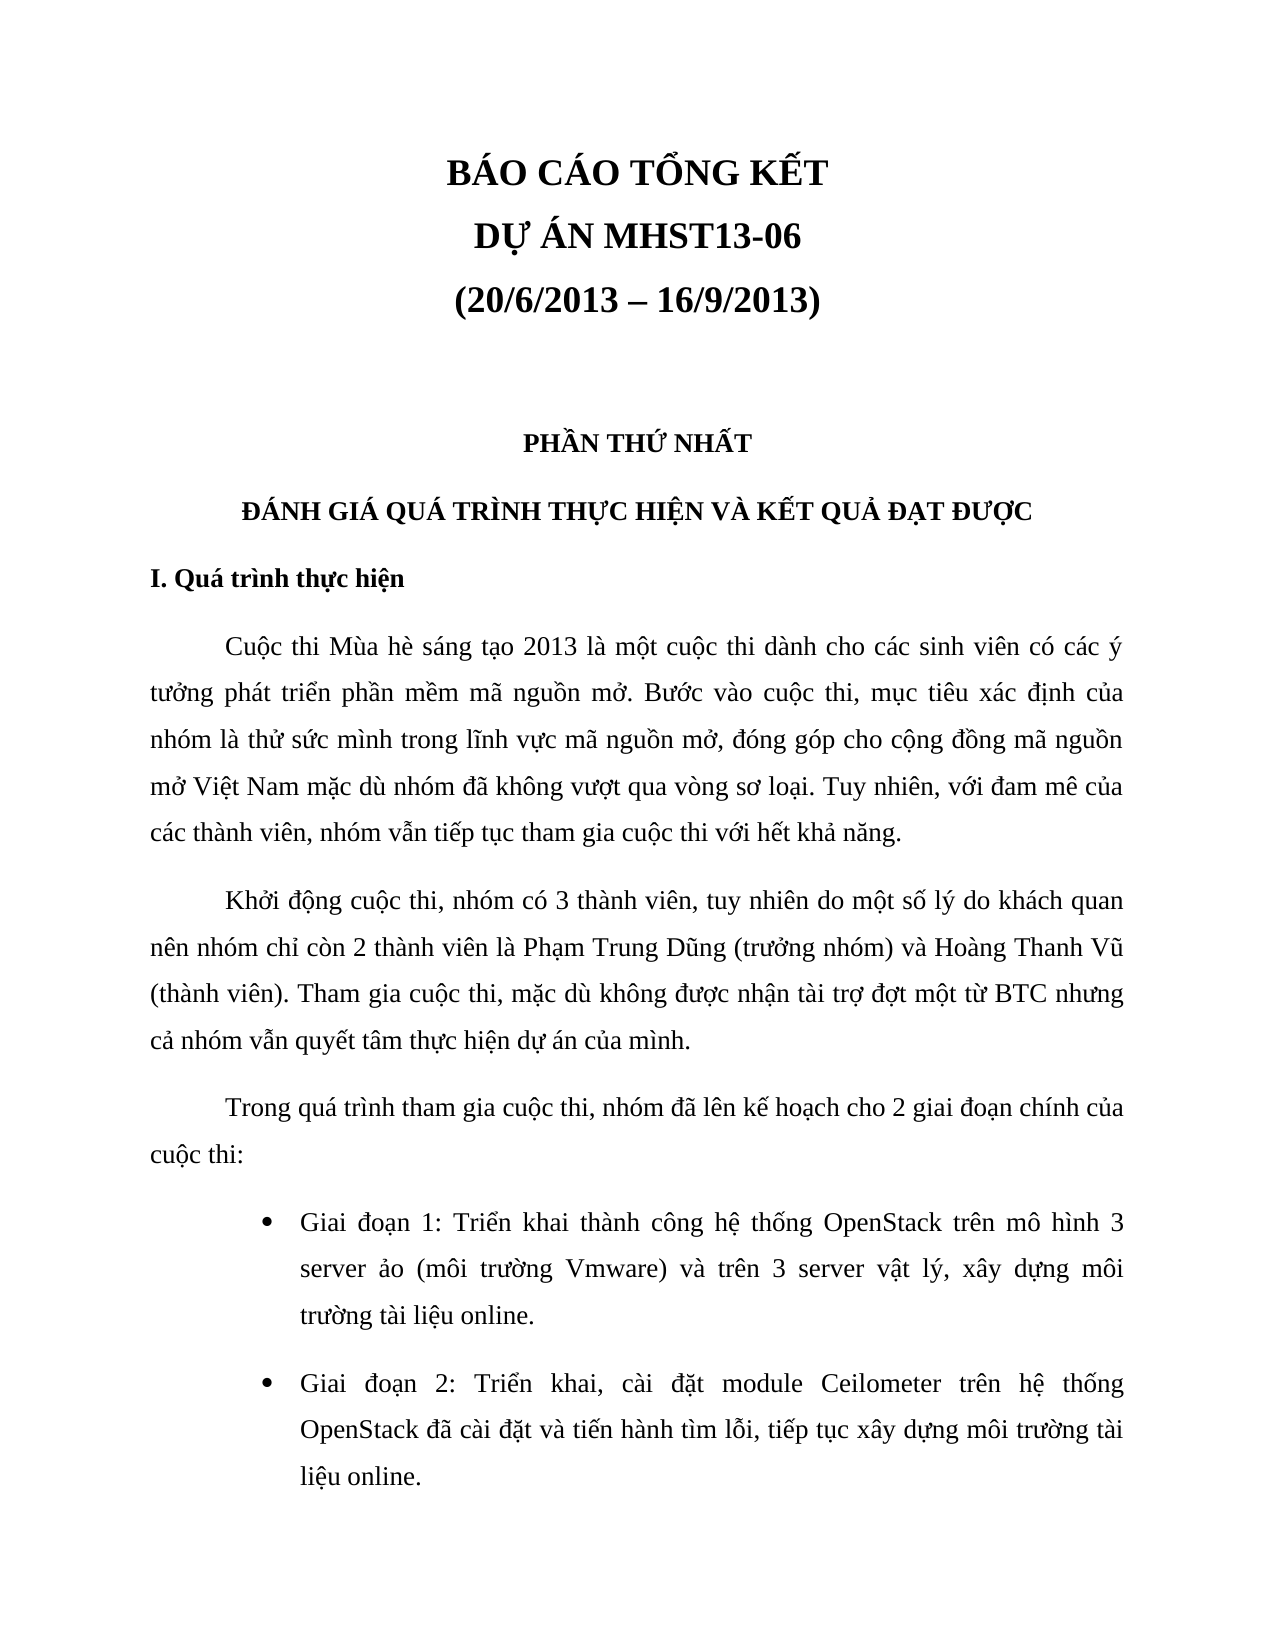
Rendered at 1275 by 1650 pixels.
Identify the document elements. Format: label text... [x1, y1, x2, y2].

text PHẦN THỨ NHẤT [150, 427, 1125, 458]
text (20/6/2013 – 16/9/2013) [150, 278, 1125, 321]
text ĐÁNH GIÁ QUÁ TRÌNH THỰC HIỆN VÀ KẾT QUẢ ĐẠT ĐƯỢC [150, 495, 1125, 526]
text Cuộc thi Mùa hè sáng tạo 2013 là một cuộc thi dành cho các sinh viên có các ý tưởng phát triển phần mềm mã nguồn mở. Bước vào cuộc thi, mục tiêu xác định của nhóm là thử sức mình trong lĩnh vực mã nguồn mở, đóng góp cho cộng đồng mã nguồn mở Việt Nam mặc dù nhóm đã không vượt qua vòng sơ loại. Tuy nhiên, với đam mê của các thành viên, nhóm vẫn tiếp tục tham gia cuộc thi với hết khả năng. [150, 630, 1125, 848]
list Giai đoạn 2: Triển khai, cài đặt module Ceilometer trên hệ thống OpenStack đã cài đặt và tiến hành tìm lỗi, tiếp tục xây dựng môi trường tài liệu online. [262, 1367, 1125, 1491]
text I. Quá trình thực hiện [150, 562, 1125, 593]
text Khởi động cuộc thi, nhóm có 3 thành viên, tuy nhiên do một số lý do khách quan nên nhóm chỉ còn 2 thành viên là Phạm Trung Dũng (trưởng nhóm) và Hoàng Thanh Vũ (thành viên). Tham gia cuộc thi, mặc dù không được nhận tài trợ đợt một từ BTC nhưng cả nhóm vẫn quyết tâm thực hiện dự án của mình. [150, 884, 1125, 1055]
text Trong quá trình tham gia cuộc thi, nhóm đã lên kế hoạch cho 2 giai đoạn chính của cuộc thi: [150, 1092, 1125, 1169]
text BÁO CÁO TỔNG KẾT [150, 150, 1125, 193]
text DỰ ÁN MHST13-06 [150, 214, 1125, 257]
list Giai đoạn 1: Triển khai thành công hệ thống OpenStack trên mô hình 3 server ảo (môi trường Vmware) và trên 3 server vật lý, xây dựng môi trường tài liệu online. [262, 1206, 1125, 1330]
